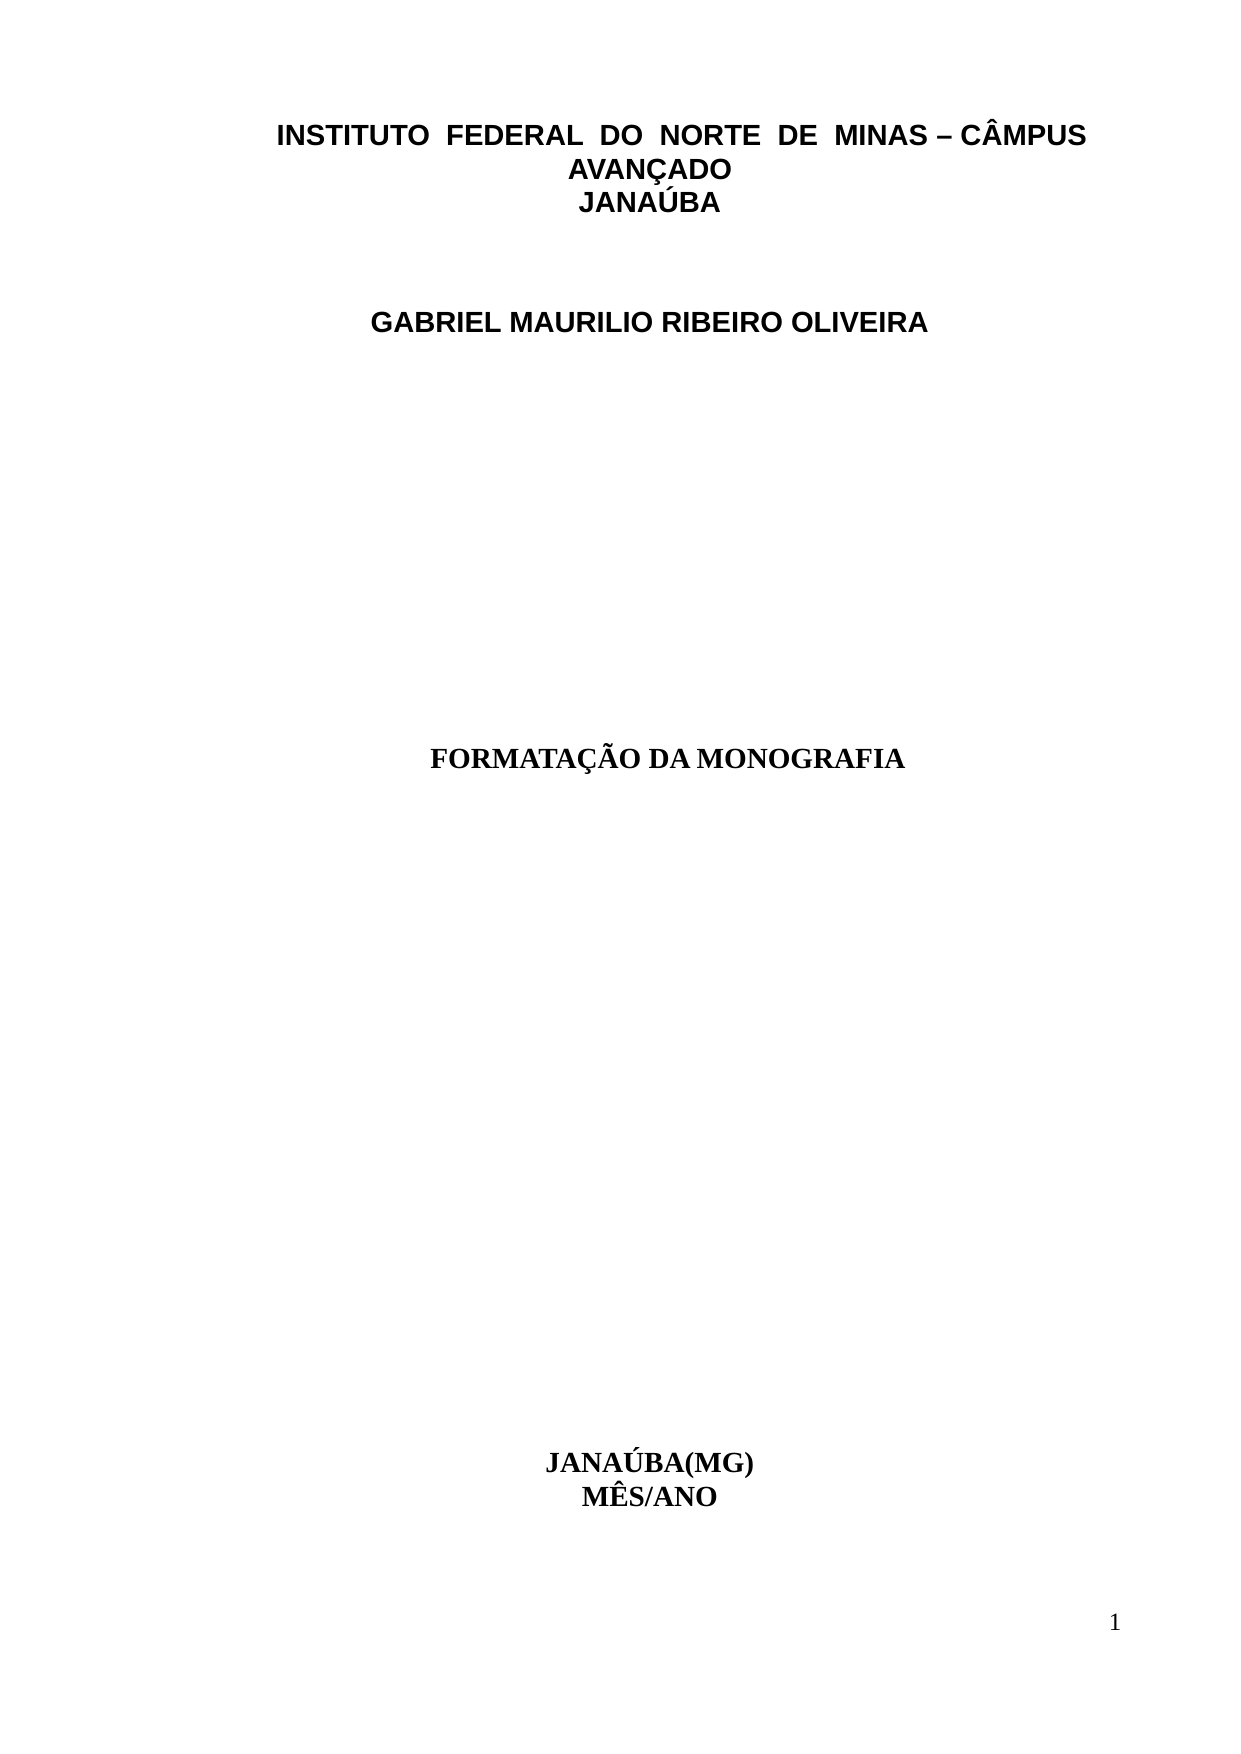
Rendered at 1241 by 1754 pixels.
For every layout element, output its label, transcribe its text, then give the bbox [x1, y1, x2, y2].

text Gabriel Maurilio Ribeiro Oliveira [177, 305, 1122, 338]
text Janaúba(MG) [177, 1445, 1122, 1479]
text FORMATAÇÃO DA MONOGRAFIA [177, 741, 1122, 774]
text Janaúba [177, 185, 1122, 219]
text Avançado [177, 152, 1122, 185]
text mês/ano [177, 1479, 1122, 1512]
text Instituto Federal Do Norte De Minas – Câmpus [177, 118, 1122, 152]
